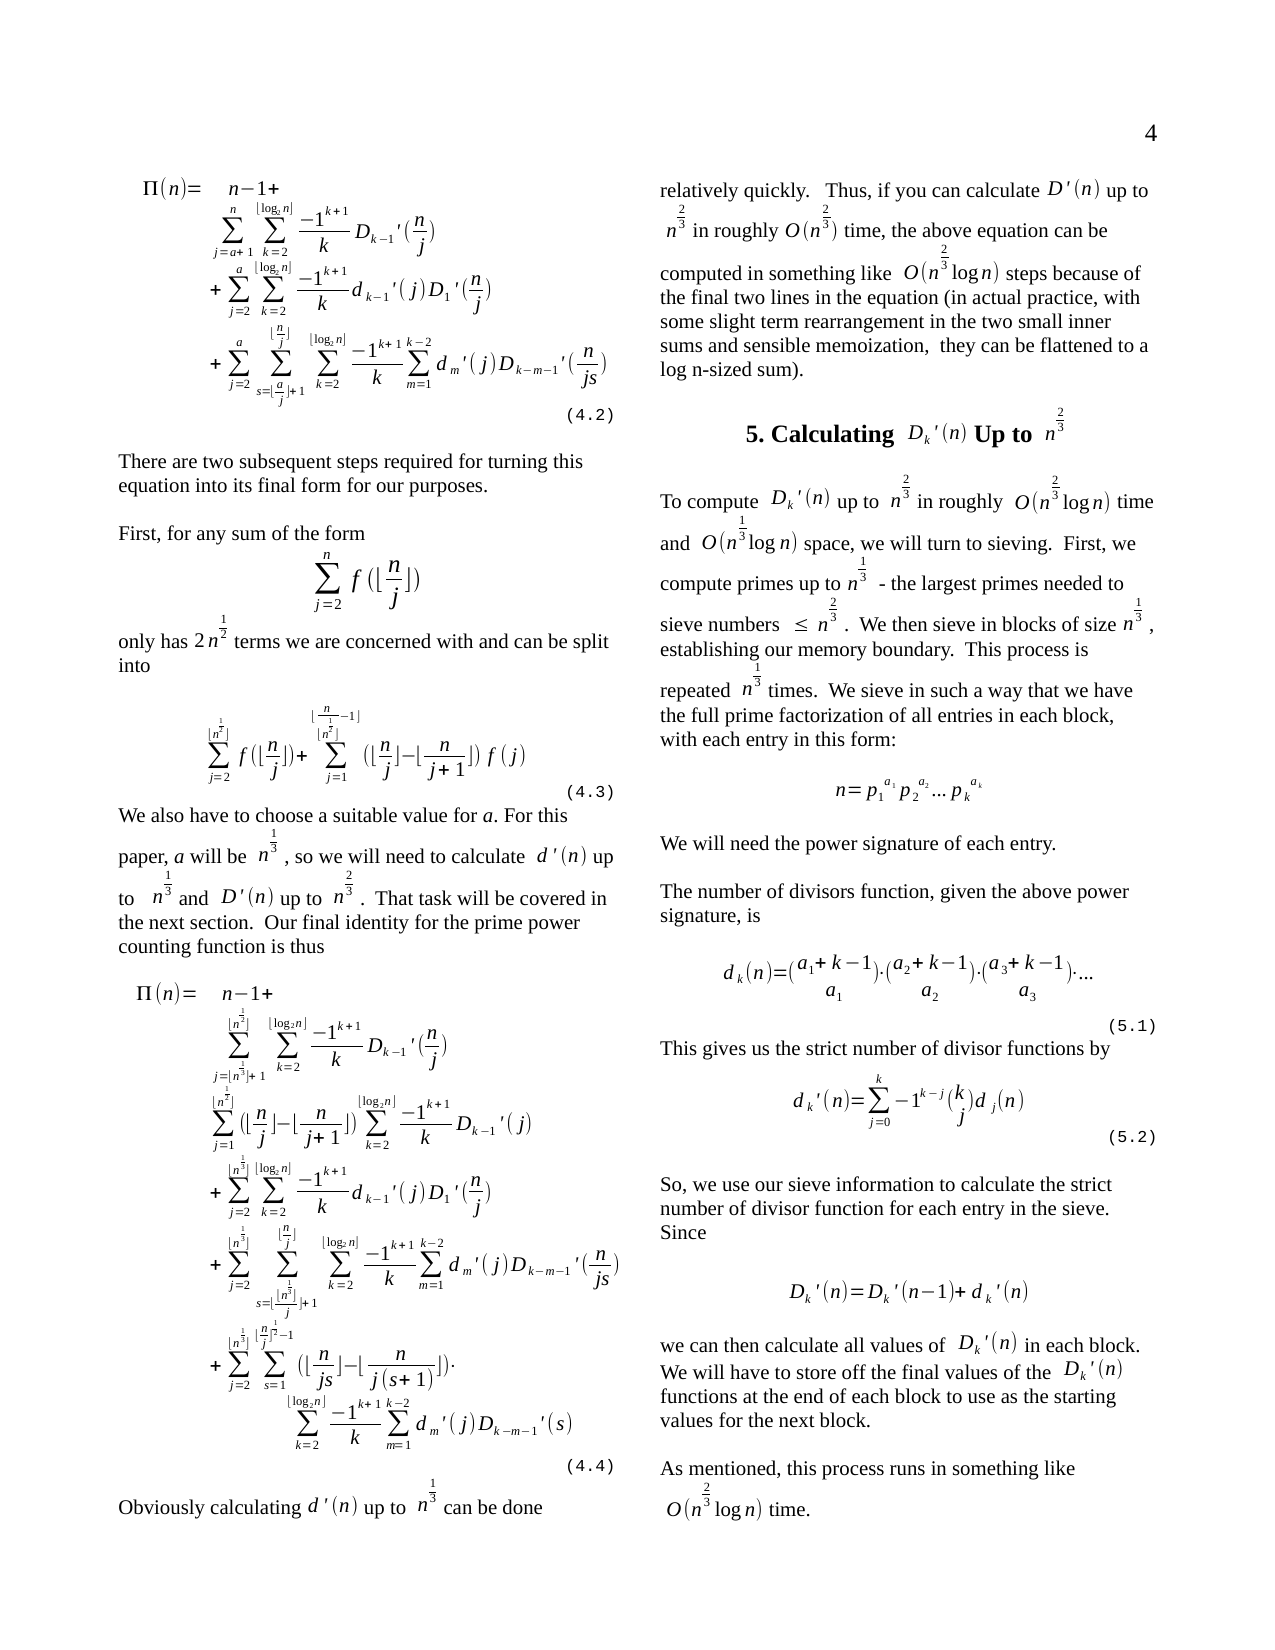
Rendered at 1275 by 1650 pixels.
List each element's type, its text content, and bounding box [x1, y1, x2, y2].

text We will need the power signature of each entry. [660, 831, 1157, 854]
text 5. Calculating Up to [660, 405, 1157, 448]
text (5.2) [660, 1129, 1157, 1148]
text (5.1) [660, 1017, 1157, 1036]
text We also have to choose a suitable value for a. For this paper, a will be , so we will need to calculate up toand up to . That task will be covered in the next section. Our final identity for the prime power counting function is thus [118, 802, 615, 958]
text (4.2) [118, 407, 615, 425]
text only hasterms we are concerned with and can be split into [118, 613, 615, 677]
text we can then calculate all values of in each block. We will have to store off the final values of the functions at the end of each block to use as the starting values for the next block. [660, 1330, 1157, 1432]
text As mentioned, this process runs in something like time. [660, 1456, 1157, 1521]
text There are two subsequent steps required for turning this equation into its final form for our purposes. [118, 449, 615, 497]
text So, we use our sieve information to calculate the strict number of divisor function for each entry in the sieve. Since [660, 1172, 1157, 1244]
text The number of divisors function, given the above power signature, is [660, 879, 1157, 927]
text Obviously calculatingup to can be done relatively quickly. Thus, if you can calculateup toin roughlytime, the above equation can be computed in something like steps because of the final two lines in the equation (in actual practice, with some slight term rearrangement in the two small inner sums and sensible memoization, they can be flattened to a log n-sized sum). [118, 1476, 615, 1519]
text First, for any sum of the form [118, 521, 615, 545]
text Obviously calculatingup to can be done relatively quickly. Thus, if you can calculateup toin roughlytime, the above equation can be computed in something like steps because of the final two lines in the equation (in actual practice, with some slight term rearrangement in the two small inner sums and sensible memoization, they can be flattened to a log n-sized sum). [660, 176, 1157, 381]
text This gives us the strict number of divisor functions by [660, 1036, 1157, 1060]
text To compute up to in roughly time and space, we will turn to sieving. First, we compute primes up to - the largest primes needed to sieve numbers . We then sieve in blocks of size, establishing our memory boundary. This process is repeated times. We sieve in such a way that we have the full prime factorization of all entries in each block, with each entry in this form: [660, 472, 1157, 751]
text (4.4) [118, 1452, 615, 1476]
text (4.3) [118, 784, 615, 802]
